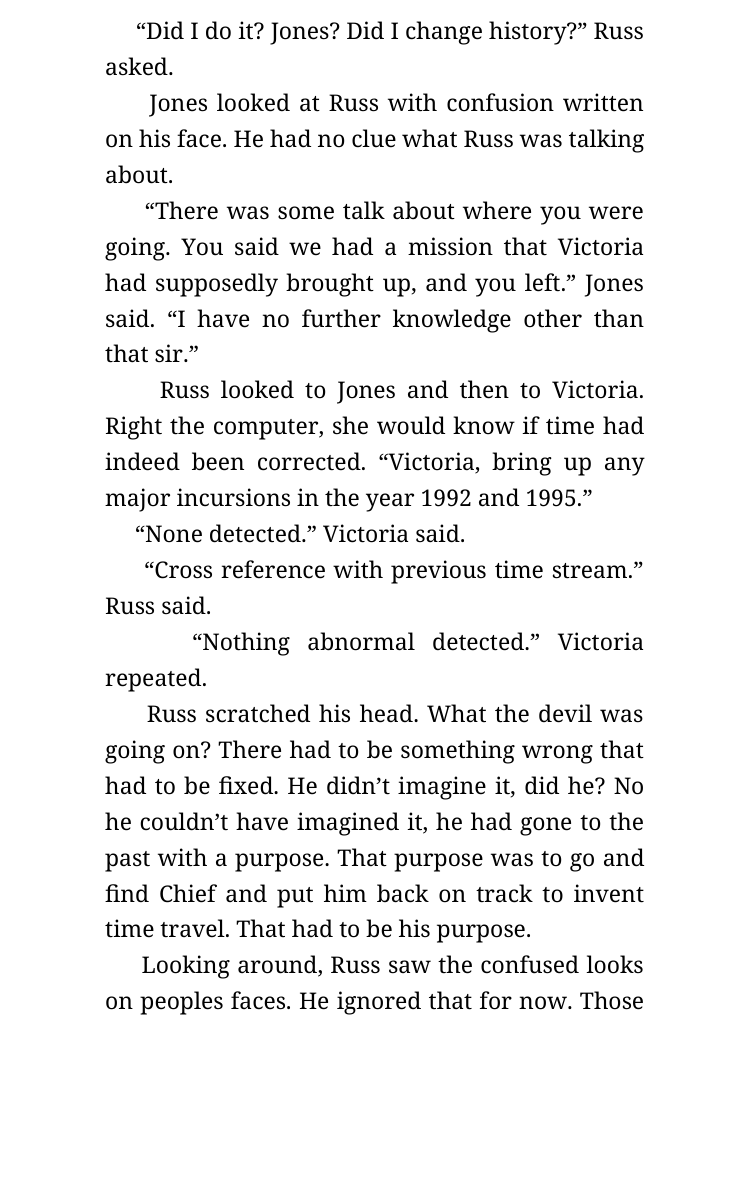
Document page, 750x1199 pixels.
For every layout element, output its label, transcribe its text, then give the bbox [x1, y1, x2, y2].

text Russ scratched his head. What the devil was going on? There had to be something wrong that had to be fixed. He didn’t imagine it, did he? No he couldn’t have imagined it, he had gone to the past with a purpose. That purpose was to go and find Chief and put him back on track to invent time travel. That had to be his purpose. [105, 698, 645, 945]
text “Cross reference with previous time stream.” Russ said. [105, 554, 645, 621]
text “Did I do it? Jones? Did I change history?” Russ asked. [105, 15, 645, 82]
text “Nothing abnormal detected.” Victoria repeated. [105, 626, 645, 693]
text “There was some talk about where you were going. You said we had a mission that Victoria had supposedly brought up, and you left.” Jones said. “I have no further knowledge other than that sir.” [105, 195, 645, 370]
text Russ looked to Jones and then to Victoria. Right the computer, she would know if time had indeed been corrected. “Victoria, bring up any major incursions in the year 1992 and 1995.” [105, 374, 645, 513]
text “None detected.” Victoria said. [105, 518, 645, 549]
text Looking around, Russ saw the confused looks on peoples faces. He ignored that for now. Those [105, 949, 645, 1017]
text Jones looked at Russ with confusion written on his face. He had no clue what Russ was talking about. [105, 87, 645, 190]
